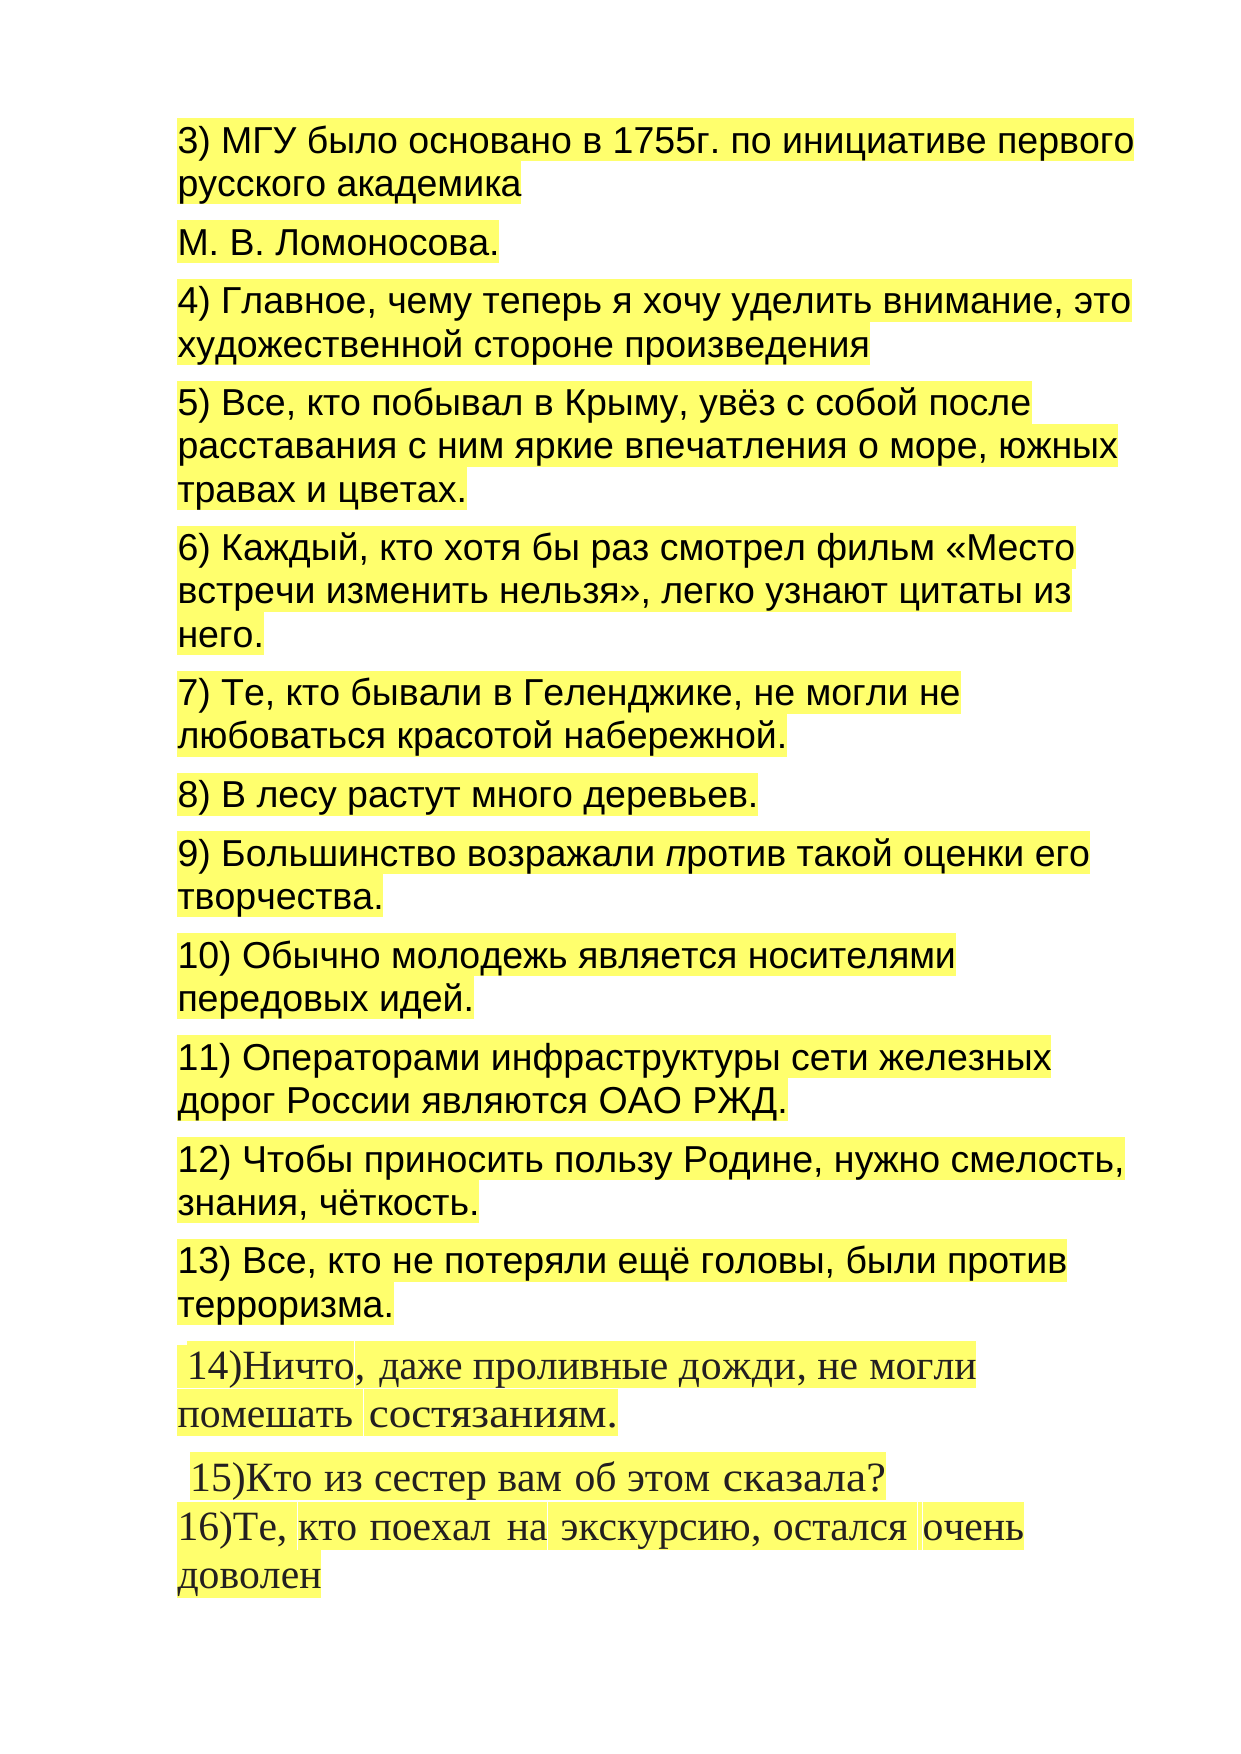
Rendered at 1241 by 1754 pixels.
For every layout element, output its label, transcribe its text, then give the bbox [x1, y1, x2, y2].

text 10) Обычно молодежь является носителями передовых идей. [177, 933, 1152, 1019]
text 7) Те, кто бывали в Геленджике, не могли не любоваться красотой набережной. [177, 671, 1152, 757]
text 14)Ничто, даже проливные дожди, не могли помешать состязаниям. [177, 1341, 1152, 1436]
text 13) Все, кто не потеряли ещё головы, были против терроризма. [177, 1239, 1152, 1325]
text 11) Операторами инфраструктуры сети железных дорог России являются ОАО РЖД. [177, 1035, 1152, 1121]
text 15)Кто из сестер вам об этом сказала? [190, 1452, 1137, 1500]
text 3) МГУ было основано в 1755г. по инициативе первого русского академика [177, 118, 1152, 204]
text 8) В лесу растут много деревьев. [177, 772, 1152, 816]
text 5) Все, кто побывал в Крыму, увёз с собой после расставания с ним яркие впечатления о море, южных травах и цветах. [177, 381, 1152, 510]
text 6) Каждый, кто хотя бы раз смотрел фильм «Место встречи изменить нельзя», легко узнают цитаты из него. [177, 526, 1152, 655]
text 12) Чтобы приносить пользу Родине, нужно смелость, знания, чёткость. [177, 1137, 1152, 1223]
text 9) Большинство возражали против такой оценки его творчества. [177, 831, 1152, 917]
text 4) Главное, чему теперь я хочу уделить внимание, это художе­ственной стороне произведения [177, 279, 1152, 365]
text М. В. Ломоносова. [177, 220, 1152, 263]
text 16)Те, кто поехал на экскурсию, остался очень доволен [177, 1502, 1152, 1598]
